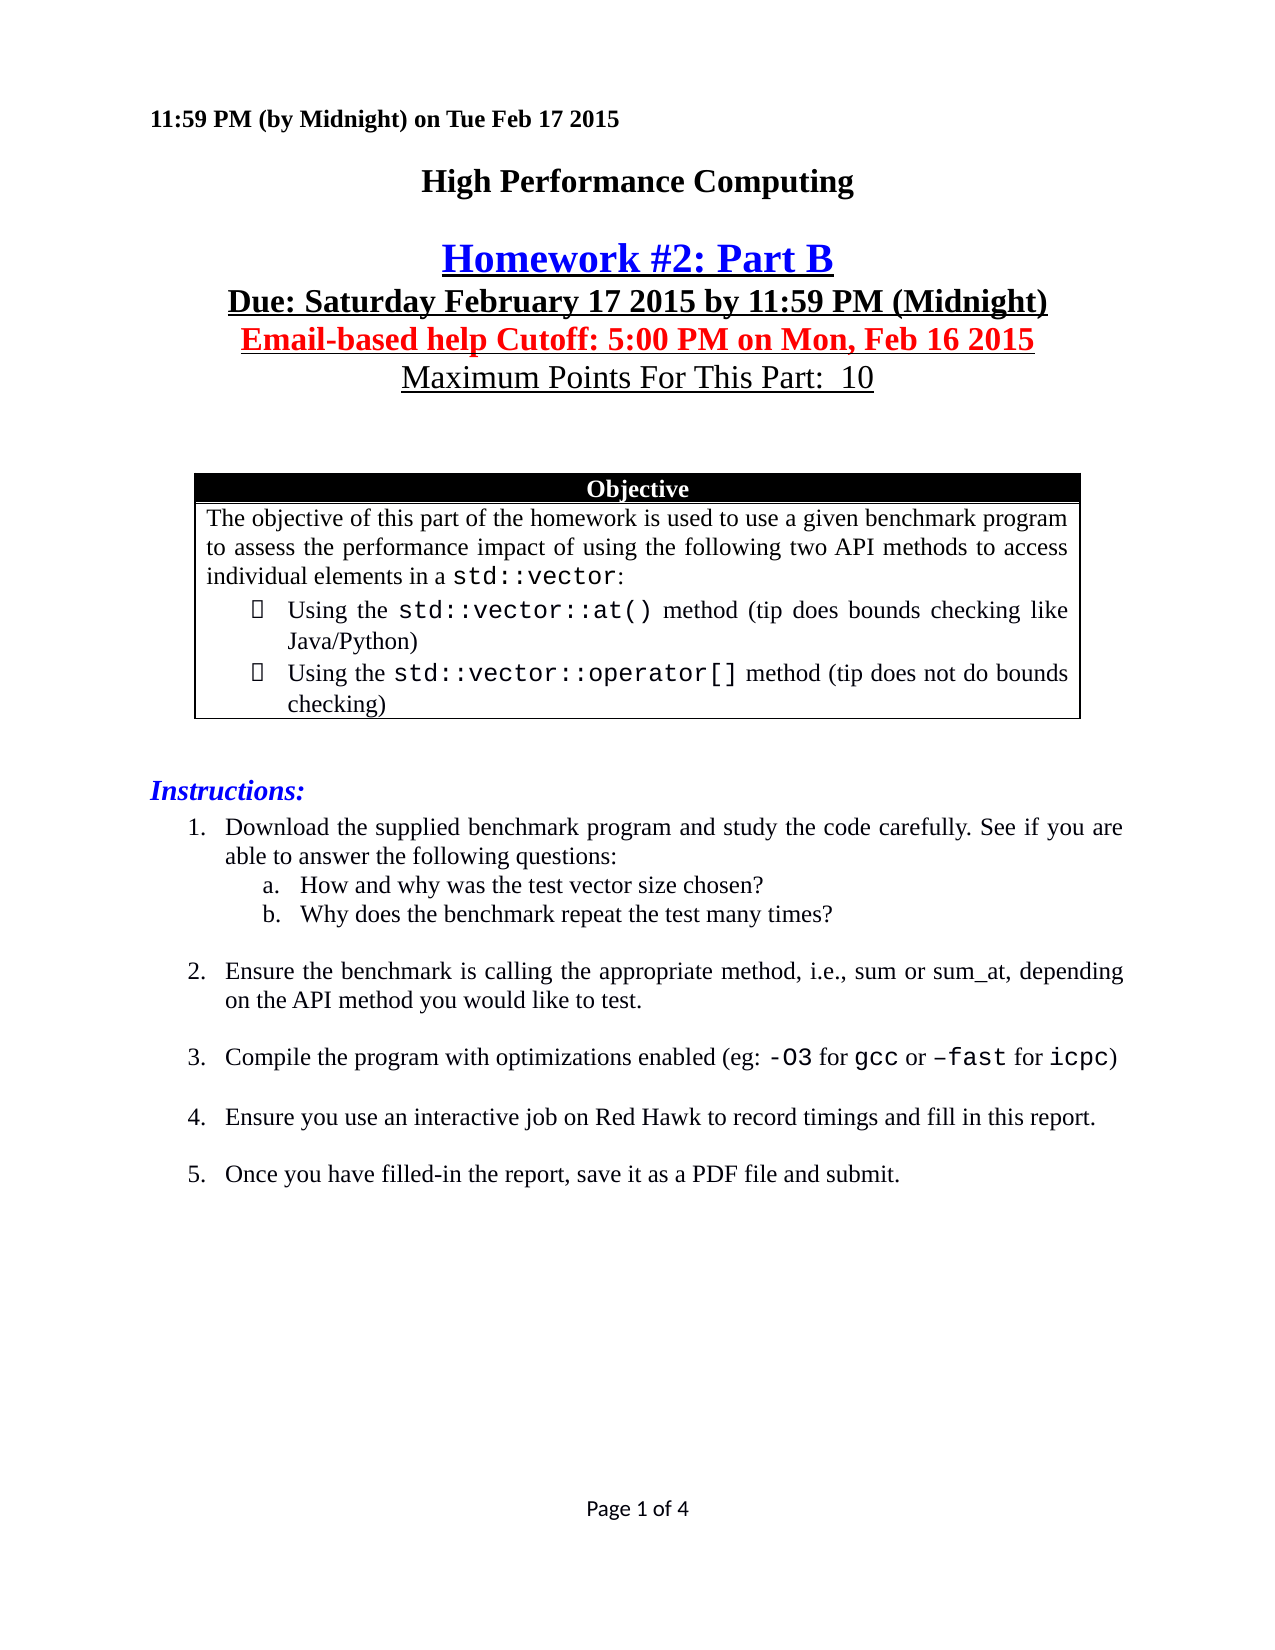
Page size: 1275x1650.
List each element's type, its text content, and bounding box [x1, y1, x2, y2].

list Ensure you use an interactive job on Red Hawk to record timings and fill in this report. [187, 1102, 1125, 1131]
table_cell The objective of this part of the homework is used to use a given benchmark program to assess the performance impact of using the following two API methods to access individual elements in a std::vector: Using the std::vector::at() method (tip does bounds checking like Java/Python) Using the std::vector::operator[] method (tip does not do bounds checking) [196, 504, 1079, 718]
text Maximum Points For This Part: 10 [150, 358, 1125, 396]
text Email-based help Cutoff: 5:00 PM on Mon, Feb 16 2015 [150, 319, 1125, 358]
list Download the supplied benchmark program and study the code carefully. See if you are able to answer the following questions: [187, 812, 1125, 870]
list Once you have filled-in the report, save it as a PDF file and submit. [187, 1159, 1125, 1188]
list Why does the benchmark repeat the test many times? [262, 899, 1125, 927]
text Homework #2: Part B [150, 233, 1125, 281]
list How and why was the test vector size chosen? [262, 870, 1125, 899]
text High Performance Computing [150, 161, 1125, 199]
list Ensure the benchmark is calling the appropriate method, i.e., sum or sum_at, depending on the API method you would like to test. [187, 956, 1125, 1014]
subtitle Instructions: [150, 773, 1125, 806]
table_header Objective [196, 474, 1079, 502]
list Compile the program with optimizations enabled (eg: -O3 for gcc or –fast for icpc) [187, 1042, 1125, 1073]
text Due: Saturday February 17 2015 by 11:59 PM (Midnight) [150, 281, 1125, 319]
